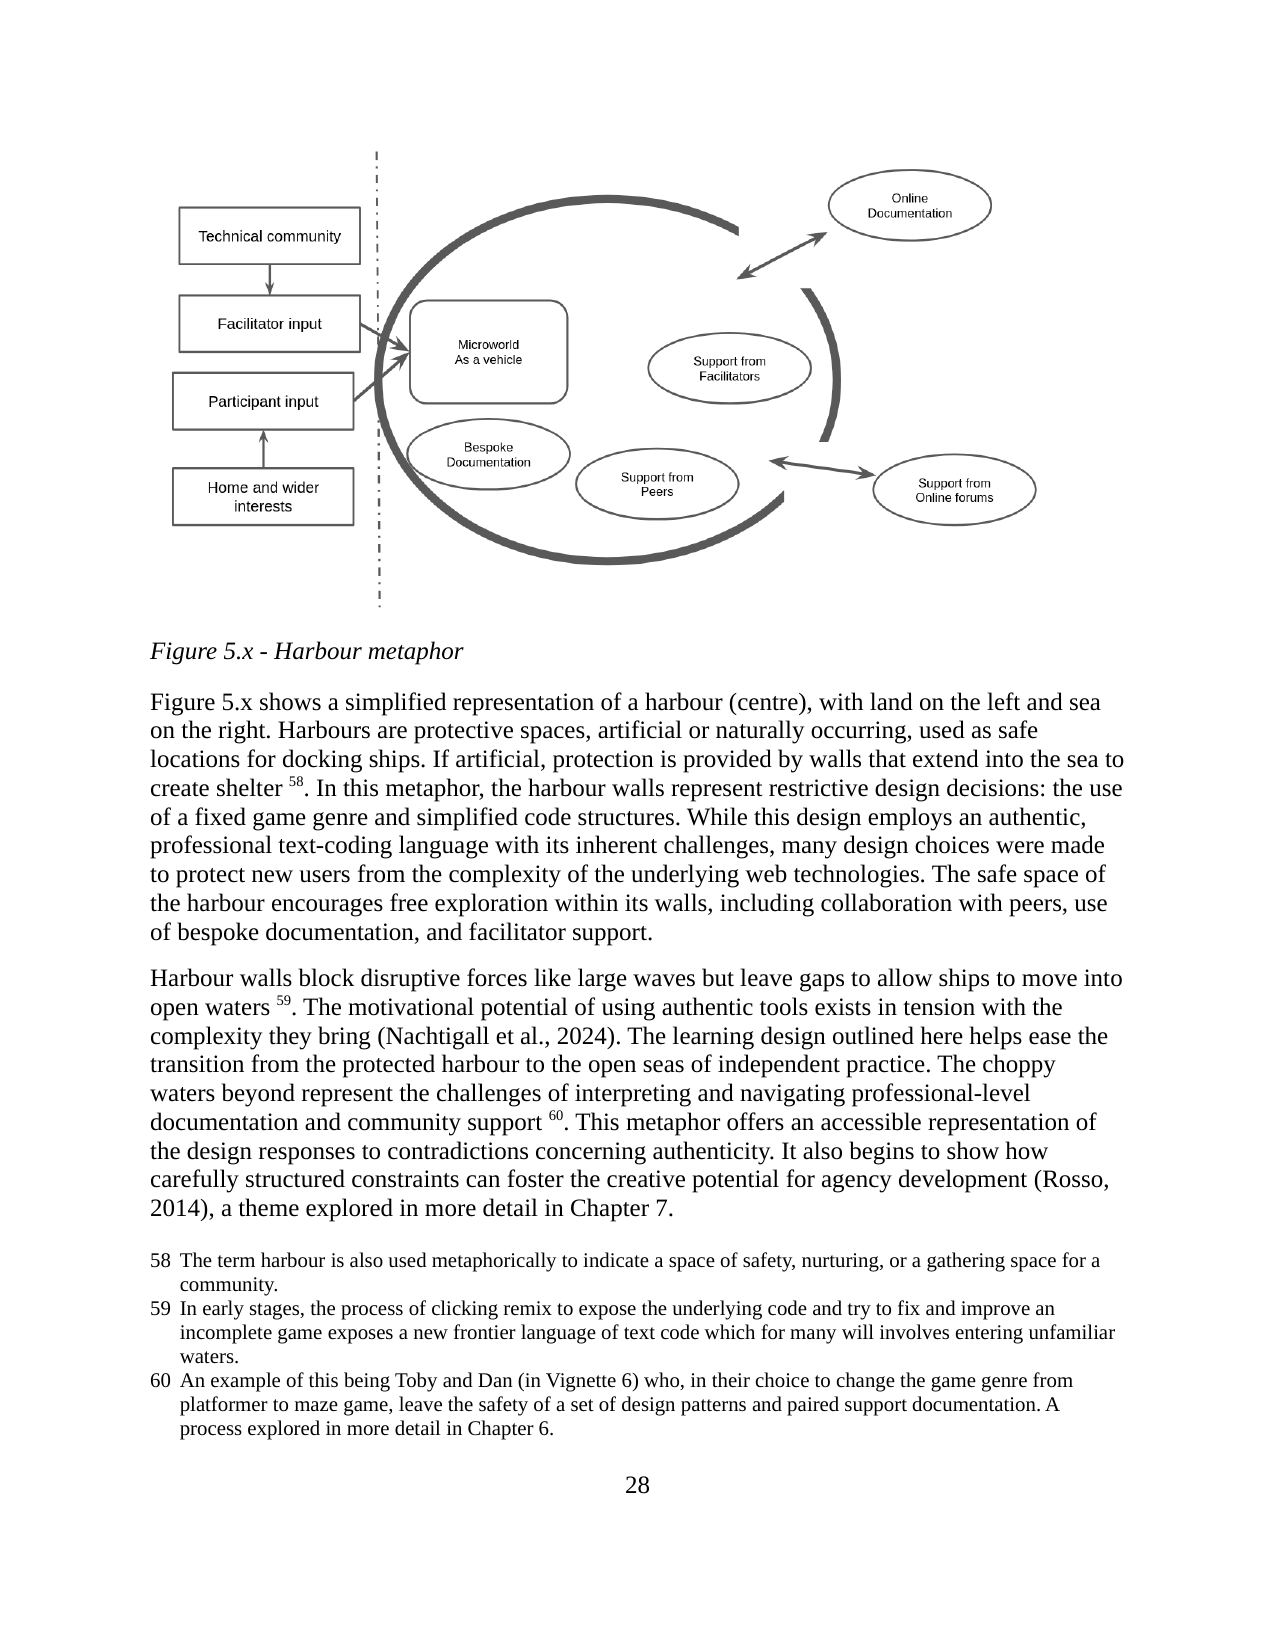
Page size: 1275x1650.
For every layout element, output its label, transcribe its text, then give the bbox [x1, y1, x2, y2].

text The term harbour is also used metaphorically to indicate a space of safety, nurturing, or a gathering space for a community. [150, 1247, 1125, 1296]
picture [150, 150, 1077, 624]
text Figure 5.x - Harbour metaphor [150, 636, 1125, 665]
text In early stages, the process of clicking remix to expose the underlying code and try to fix and improve an incomplete game exposes a new frontier language of text code which for many will involves entering unfamiliar waters. [150, 1296, 1125, 1368]
text Figure 5.x shows a simplified representation of a harbour (centre), with land on the left and sea on the right. Harbours are protective spaces, artificial or naturally occurring, used as safe locations for docking ships. If artificial, protection is provided by walls that extend into the sea to create shelter . In this metaphor, the harbour walls represent restrictive design decisions: the use of a fixed game genre and simplified code structures. While this design employs an authentic, professional text-coding language with its inherent challenges, many design choices were made to protect new users from the complexity of the underlying web technologies. The safe space of the harbour encourages free exploration within its walls, including collaboration with peers, use of bespoke documentation, and facilitator support. [150, 687, 1125, 945]
text Harbour walls block disruptive forces like large waves but leave gaps to allow ships to move into open waters . The motivational potential of using authentic tools exists in tension with the complexity they bring (Nachtigall et al., 2024). The learning design outlined here helps ease the transition from the protected harbour to the open seas of independent practice. The choppy waters beyond represent the challenges of interpreting and navigating professional-level documentation and community support . This metaphor offers an accessible representation of the design responses to contradictions concerning authenticity. It also begins to show how carefully structured constraints can foster the creative potential for agency development (Rosso, 2014), a theme explored in more detail in Chapter 7. [150, 963, 1125, 1222]
text An example of this being Toby and Dan (in Vignette 6) who, in their choice to change the game genre from platformer to maze game, leave the safety of a set of design patterns and paired support documentation. A process explored in more detail in Chapter 6. [150, 1368, 1125, 1440]
